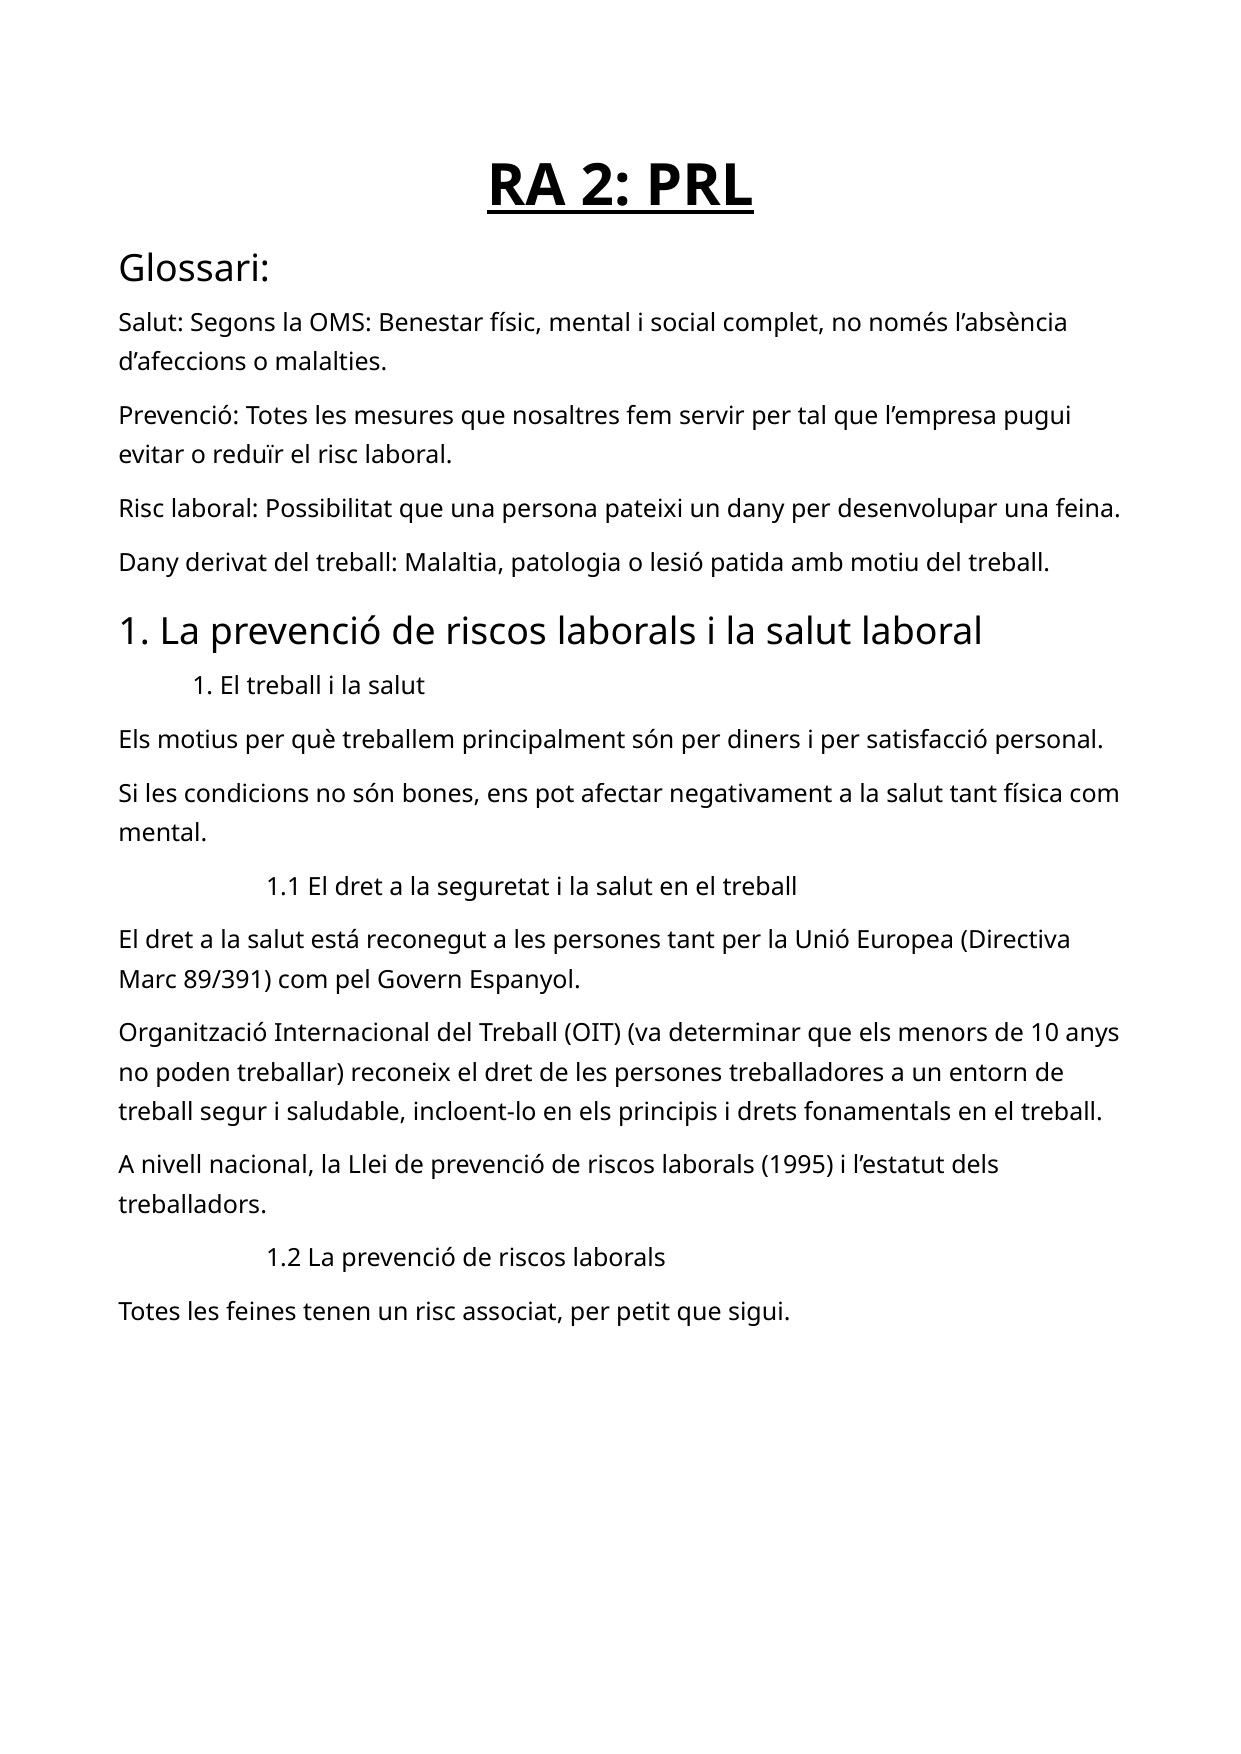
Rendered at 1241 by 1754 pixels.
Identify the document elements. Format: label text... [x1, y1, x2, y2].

text Els motius per què treballem principalment són per diners i per satisfacció personal. [118, 722, 1122, 756]
text Salut: Segons la OMS: Benestar físic, mental i social complet, no només l’absència d’afeccions o malalties. [118, 305, 1122, 378]
text 1.2 La prevenció de riscos laborals [118, 1240, 1122, 1274]
title RA 2: PRL [118, 143, 1122, 223]
text El dret a la salut está reconegut a les persones tant per la Unió Europea (Directiva Marc 89/391) com pel Govern Espanyol. [118, 922, 1122, 995]
text Risc laboral: Possibilitat que una persona pateixi un dany per desenvolupar una feina. [118, 491, 1122, 525]
text Si les condicions no són bones, ens pot afectar negativament a la salut tant física com mental. [118, 776, 1122, 849]
text Dany derivat del treball: Malaltia, patologia o lesió patida amb motiu del treball. [118, 544, 1122, 578]
subtitle 1. La prevenció de riscos laborals i la salut laboral [118, 604, 1122, 656]
text 1. El treball i la salut [118, 668, 1122, 702]
subtitle Glossari: [118, 241, 1122, 292]
text 1.1 El dret a la seguretat i la salut en el treball [118, 868, 1122, 902]
text A nivell nacional, la Llei de prevenció de riscos laborals (1995) i l’estatut dels treballadors. [118, 1147, 1122, 1220]
text Organització Internacional del Treball (OIT) (va determinar que els menors de 10 anys no poden treballar) reconeix el dret de les persones treballadores a un entorn de treball segur i saludable, incloent-lo en els principis i drets fonamentals en el treball. [118, 1015, 1122, 1127]
text Totes les feines tenen un risc associat, per petit que sigui. [118, 1294, 1122, 1328]
text Prevenció: Totes les mesures que nosaltres fem servir per tal que l’empresa pugui evitar o reduïr el risc laboral. [118, 398, 1122, 471]
